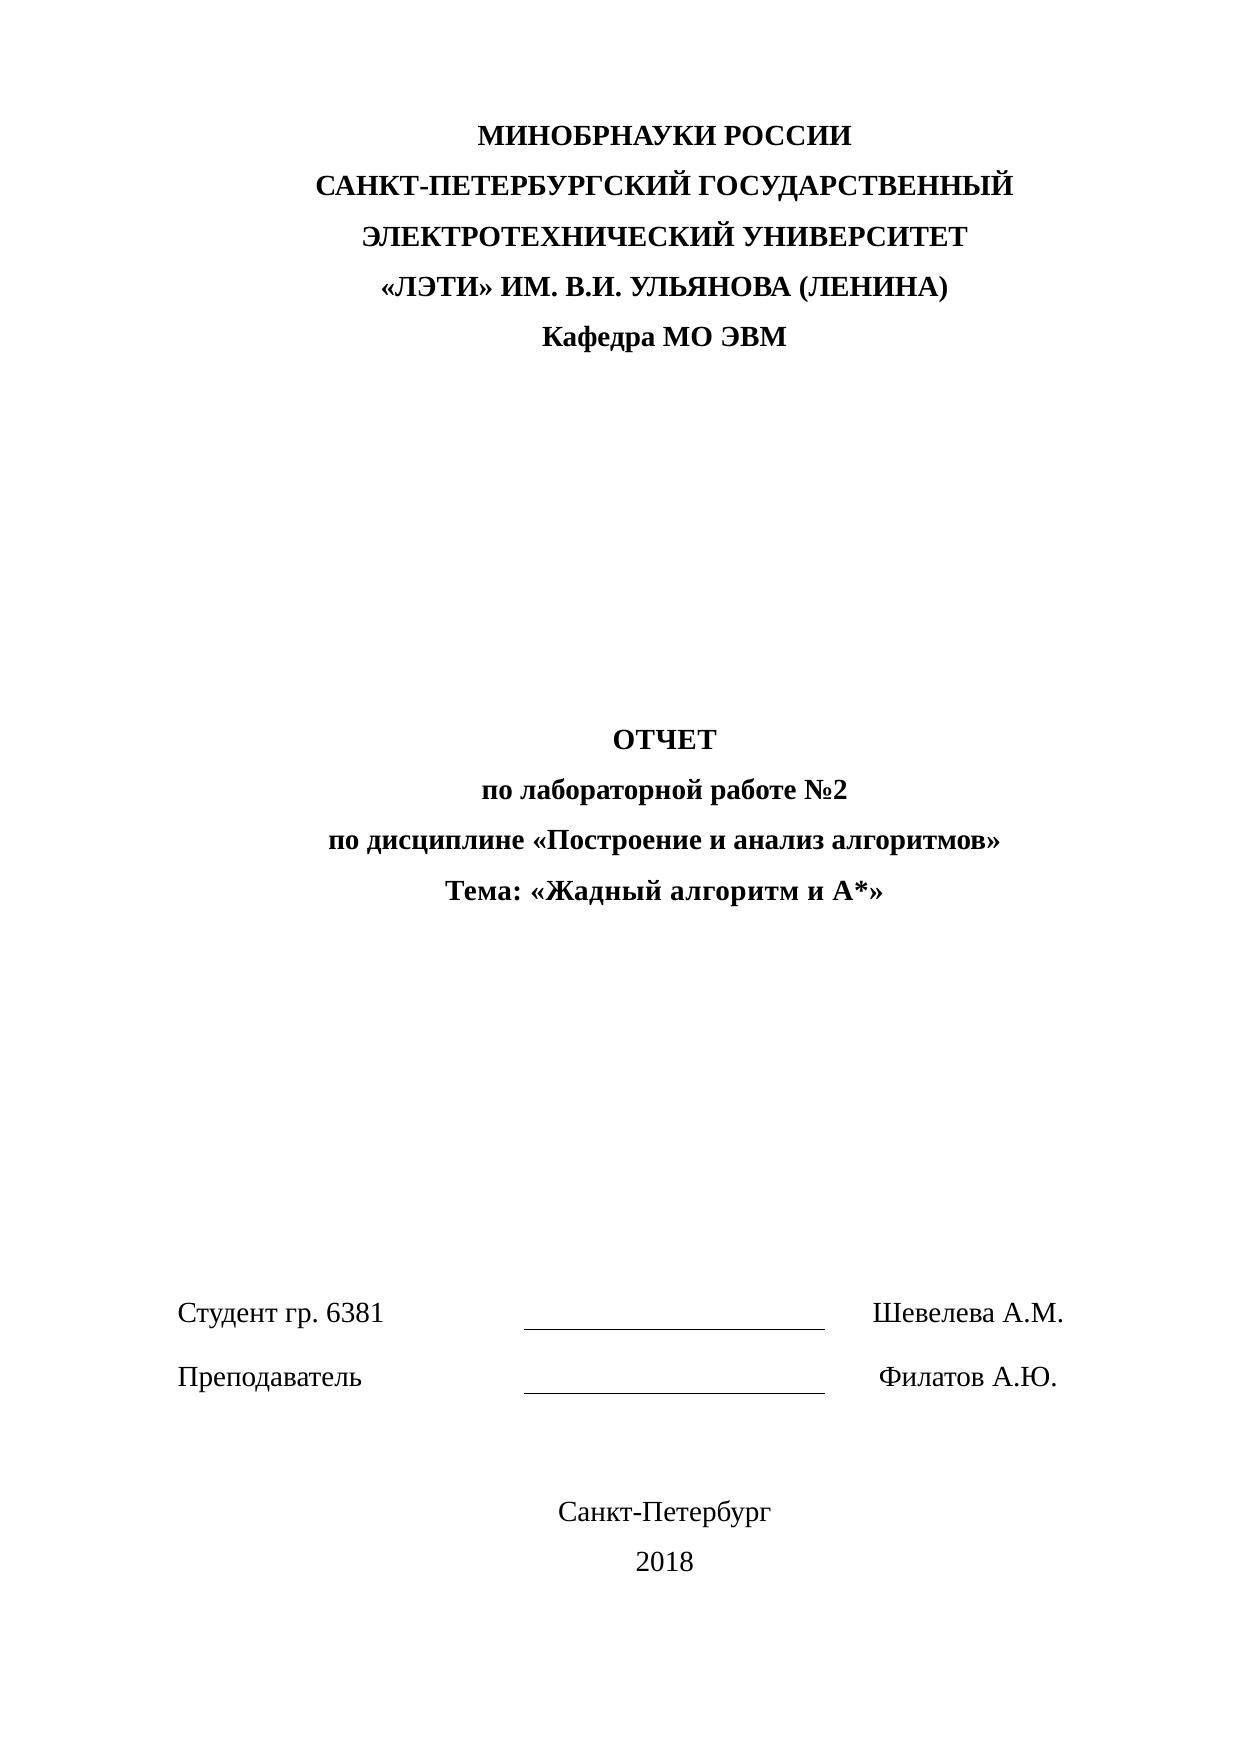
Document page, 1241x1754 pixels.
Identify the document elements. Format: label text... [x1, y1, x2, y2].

table_cell Филатов А.Ю. [825, 1329, 1111, 1392]
text Кафедра МО ЭВМ [177, 319, 1152, 353]
table_header Студент гр. 6381 [166, 1275, 524, 1328]
table_cell [524, 1330, 825, 1392]
text по лабораторной работе №2 [177, 772, 1152, 806]
text Санкт-Петербург [177, 1494, 1152, 1528]
text Санкт-Петербургский государственный [177, 168, 1152, 202]
table_cell Преподаватель [166, 1329, 524, 1392]
text «ЛЭТИ» им. В.И. Ульянова (Ленина) [177, 269, 1152, 303]
text 2018 [177, 1544, 1152, 1578]
text по дисциплине «Построение и анализ алгоритмов» [177, 822, 1152, 856]
text электротехнический университет [177, 219, 1152, 252]
table_header Шевелева А.М. [825, 1275, 1111, 1328]
text МИНОБРНАУКИ РОССИИ [177, 118, 1152, 152]
text отчет [177, 722, 1152, 755]
table_header [524, 1275, 825, 1328]
text Тема: «Жадный алгоритм и А*» [177, 873, 1152, 906]
